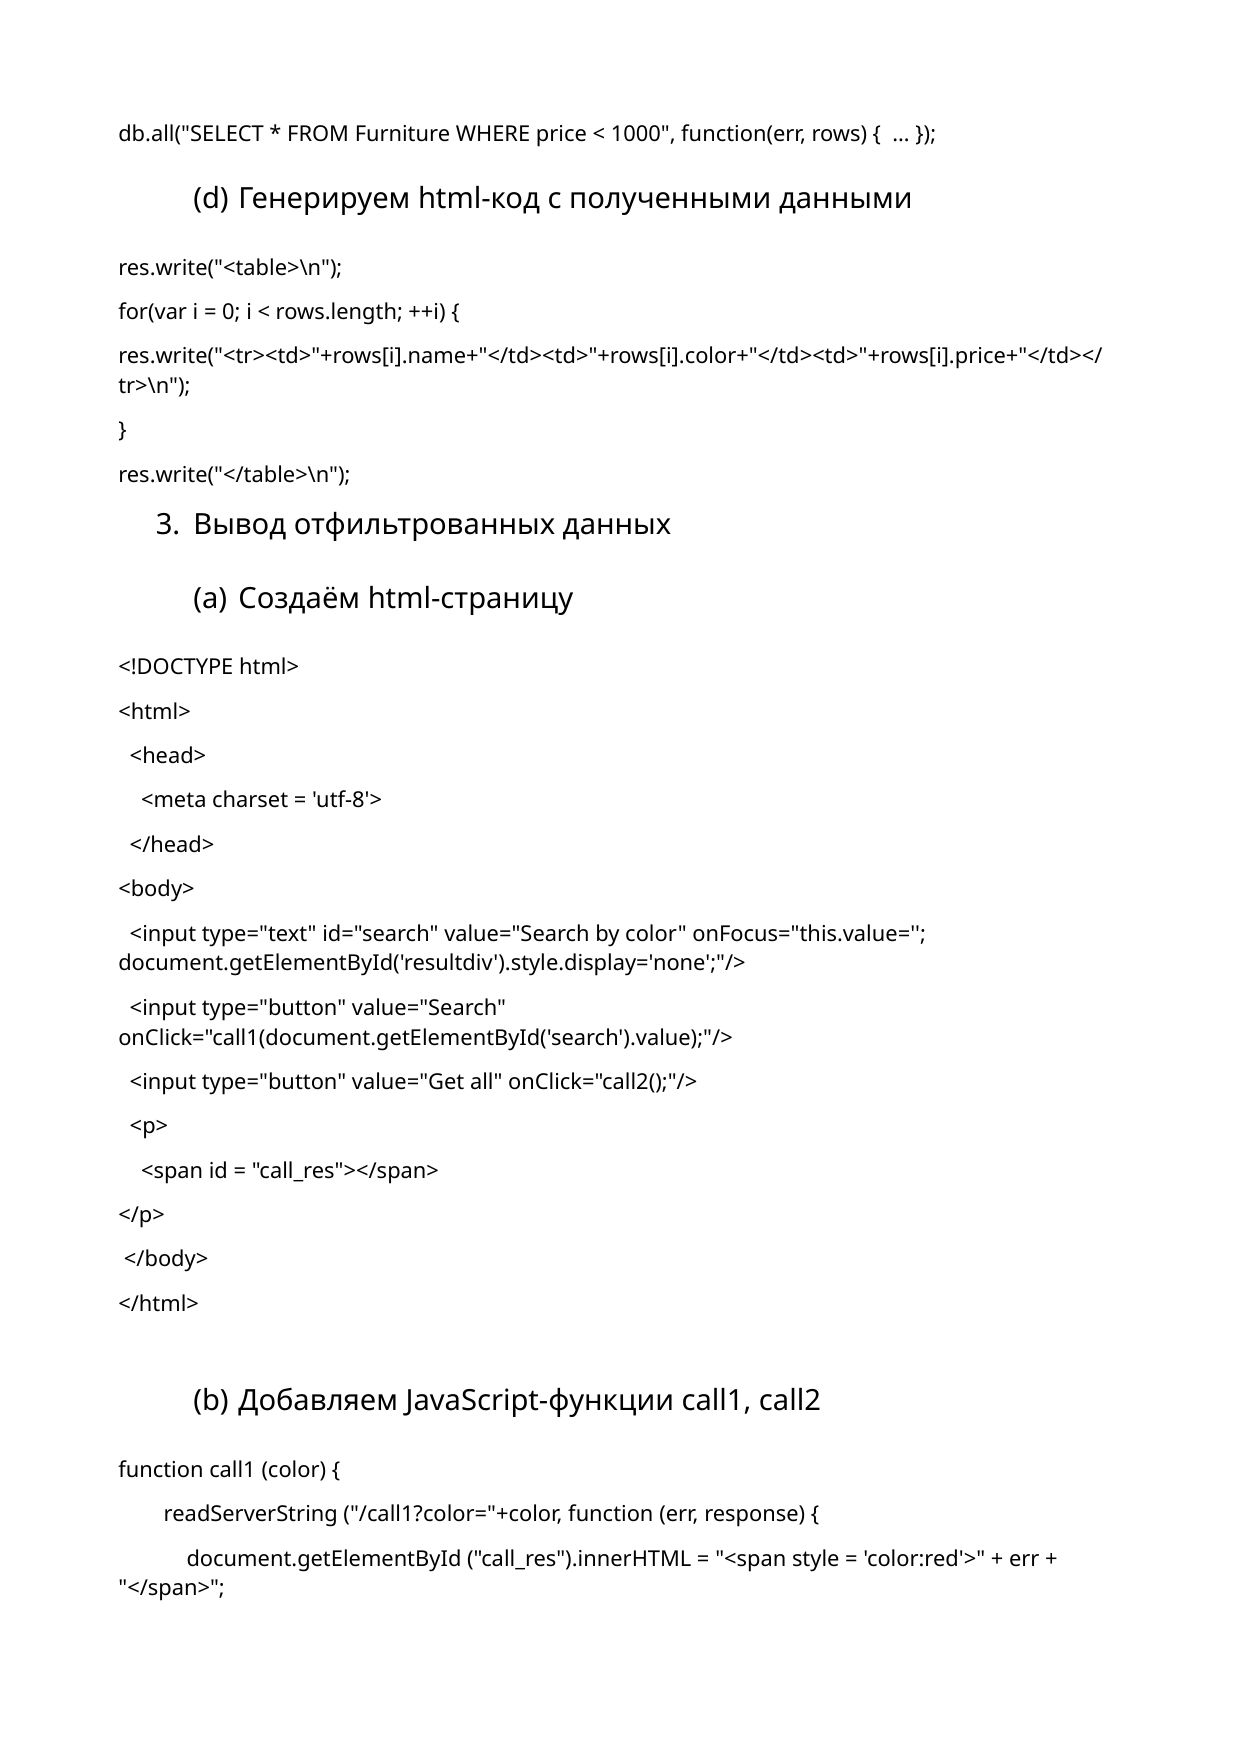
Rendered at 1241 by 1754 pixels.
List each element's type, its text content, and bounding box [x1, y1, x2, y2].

text <span id = "call_res"></span> [118, 1154, 1122, 1184]
text res.write("<table>\n"); [118, 251, 1122, 281]
text readServerString ("/call1?color="+color, function (err, response) { [118, 1498, 1122, 1528]
text <html> [118, 696, 1122, 725]
text <!DOCTYPE html> [118, 651, 1122, 681]
list Вывод отфильтрованных данных [156, 503, 1122, 543]
text <body> [118, 873, 1122, 903]
text <input type="button" value="Get all" onClick="call2();"/> [118, 1066, 1122, 1096]
list Создаём html-страницу [193, 577, 1122, 617]
text </head> [118, 829, 1122, 858]
text <p> [118, 1110, 1122, 1140]
text </body> [118, 1243, 1122, 1273]
text </html> [118, 1288, 1122, 1317]
text document.getElementById ("call_res").innerHTML = "<span style = 'color:red'>" + err + "</span>"; [118, 1542, 1122, 1602]
list Генерируем html-код с полученными данными [193, 177, 1122, 217]
text <meta charset = 'utf-8'> [118, 784, 1122, 814]
text for(var i = 0; i < rows.length; ++i) { [118, 296, 1122, 326]
text <input type="text" id="search" value="Search by color" onFocus="this.value=''; document.getElementById('resultdiv').style.display='none';"/> [118, 917, 1122, 977]
text res.write("<tr><td>"+rows[i].name+"</td><td>"+rows[i].color+"</td><td>"+rows[i].price+"</td></tr>\n"); [118, 340, 1122, 400]
text <head> [118, 740, 1122, 770]
text res.write("</table>\n"); [118, 459, 1122, 488]
list Добавляем JavaScript-функции call1, call2 [193, 1380, 1122, 1419]
text } [118, 414, 1122, 444]
text </p> [118, 1199, 1122, 1229]
text db.all("SELECT * FROM Furniture WHERE price < 1000", function(err, rows) { … }); [118, 118, 1122, 148]
text function call1 (color) { [118, 1454, 1122, 1483]
text <input type="button" value="Search" onClick="call1(document.getElementById('search').value);"/> [118, 992, 1122, 1051]
